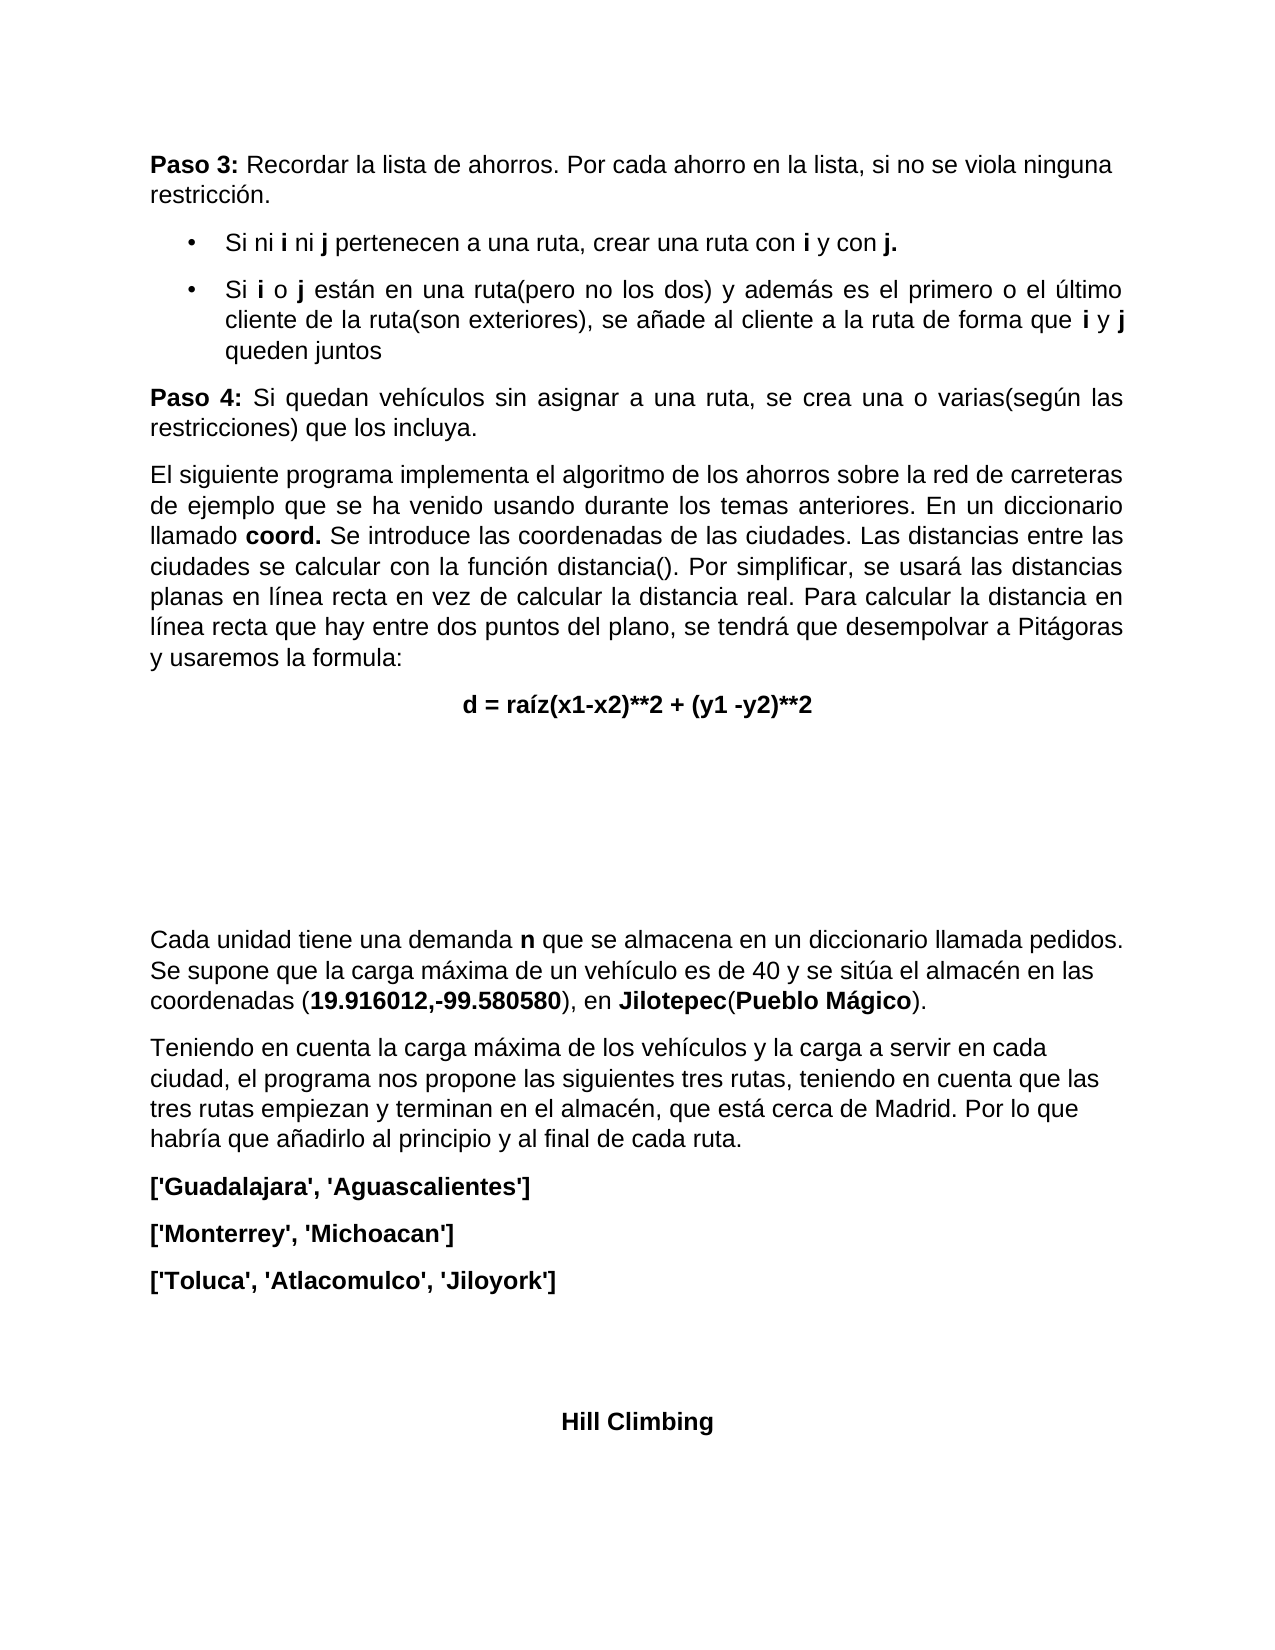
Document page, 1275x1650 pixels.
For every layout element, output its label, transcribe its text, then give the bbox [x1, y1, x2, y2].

text Cada unidad tiene una demanda n que se almacena en un diccionario llamada pedidos. Se supone que la carga máxima de un vehículo es de 40 y se sitúa el almacén en las coordenadas (19.916012,-99.580580), en Jilotepec(Pueblo Mágico). [150, 925, 1125, 1015]
text d = raíz(x1-x2)**2 + (y1 -y2)**2 [150, 690, 1125, 718]
text ['Toluca', 'Atlacomulco', 'Jiloyork'] [150, 1266, 1125, 1294]
text Paso 3: Recordar la lista de ahorros. Por cada ahorro en la lista, si no se viola ninguna restricción. [150, 150, 1125, 209]
text El siguiente programa implementa el algoritmo de los ahorros sobre la red de carreteras de ejemplo que se ha venido usando durante los temas anteriores. En un diccionario llamado coord. Se introduce las coordenadas de las ciudades. Las distancias entre las ciudades se calcular con la función distancia(). Por simplificar, se usará las distancias planas en línea recta en vez de calcular la distancia real. Para calcular la distancia en línea recta que hay entre dos puntos del plano, se tendrá que desempolvar a Pitágoras y usaremos la formula: [150, 460, 1125, 671]
text Hill Climbing [150, 1407, 1125, 1436]
text ['Guadalajara', 'Aguascalientes'] [150, 1171, 1125, 1200]
text Paso 4: Si quedan vehículos sin asignar a una ruta, se crea una o varias(según las restricciones) que los incluya. [150, 383, 1125, 442]
text ['Monterrey', 'Michoacan'] [150, 1218, 1125, 1247]
list Si i o j están en una ruta(pero no los dos) y además es el primero o el último cliente de la ruta(son exteriores), se añade al cliente a la ruta de forma que i y j queden juntos [187, 275, 1125, 364]
list Si ni i ni j pertenecen a una ruta, crear una ruta con i y con j. [187, 227, 1125, 256]
text Teniendo en cuenta la carga máxima de los vehículos y la carga a servir en cada ciudad, el programa nos propone las siguientes tres rutas, teniendo en cuenta que las tres rutas empiezan y terminan en el almacén, que está cerca de Madrid. Por lo que habría que añadirlo al principio y al final de cada ruta. [150, 1033, 1125, 1153]
